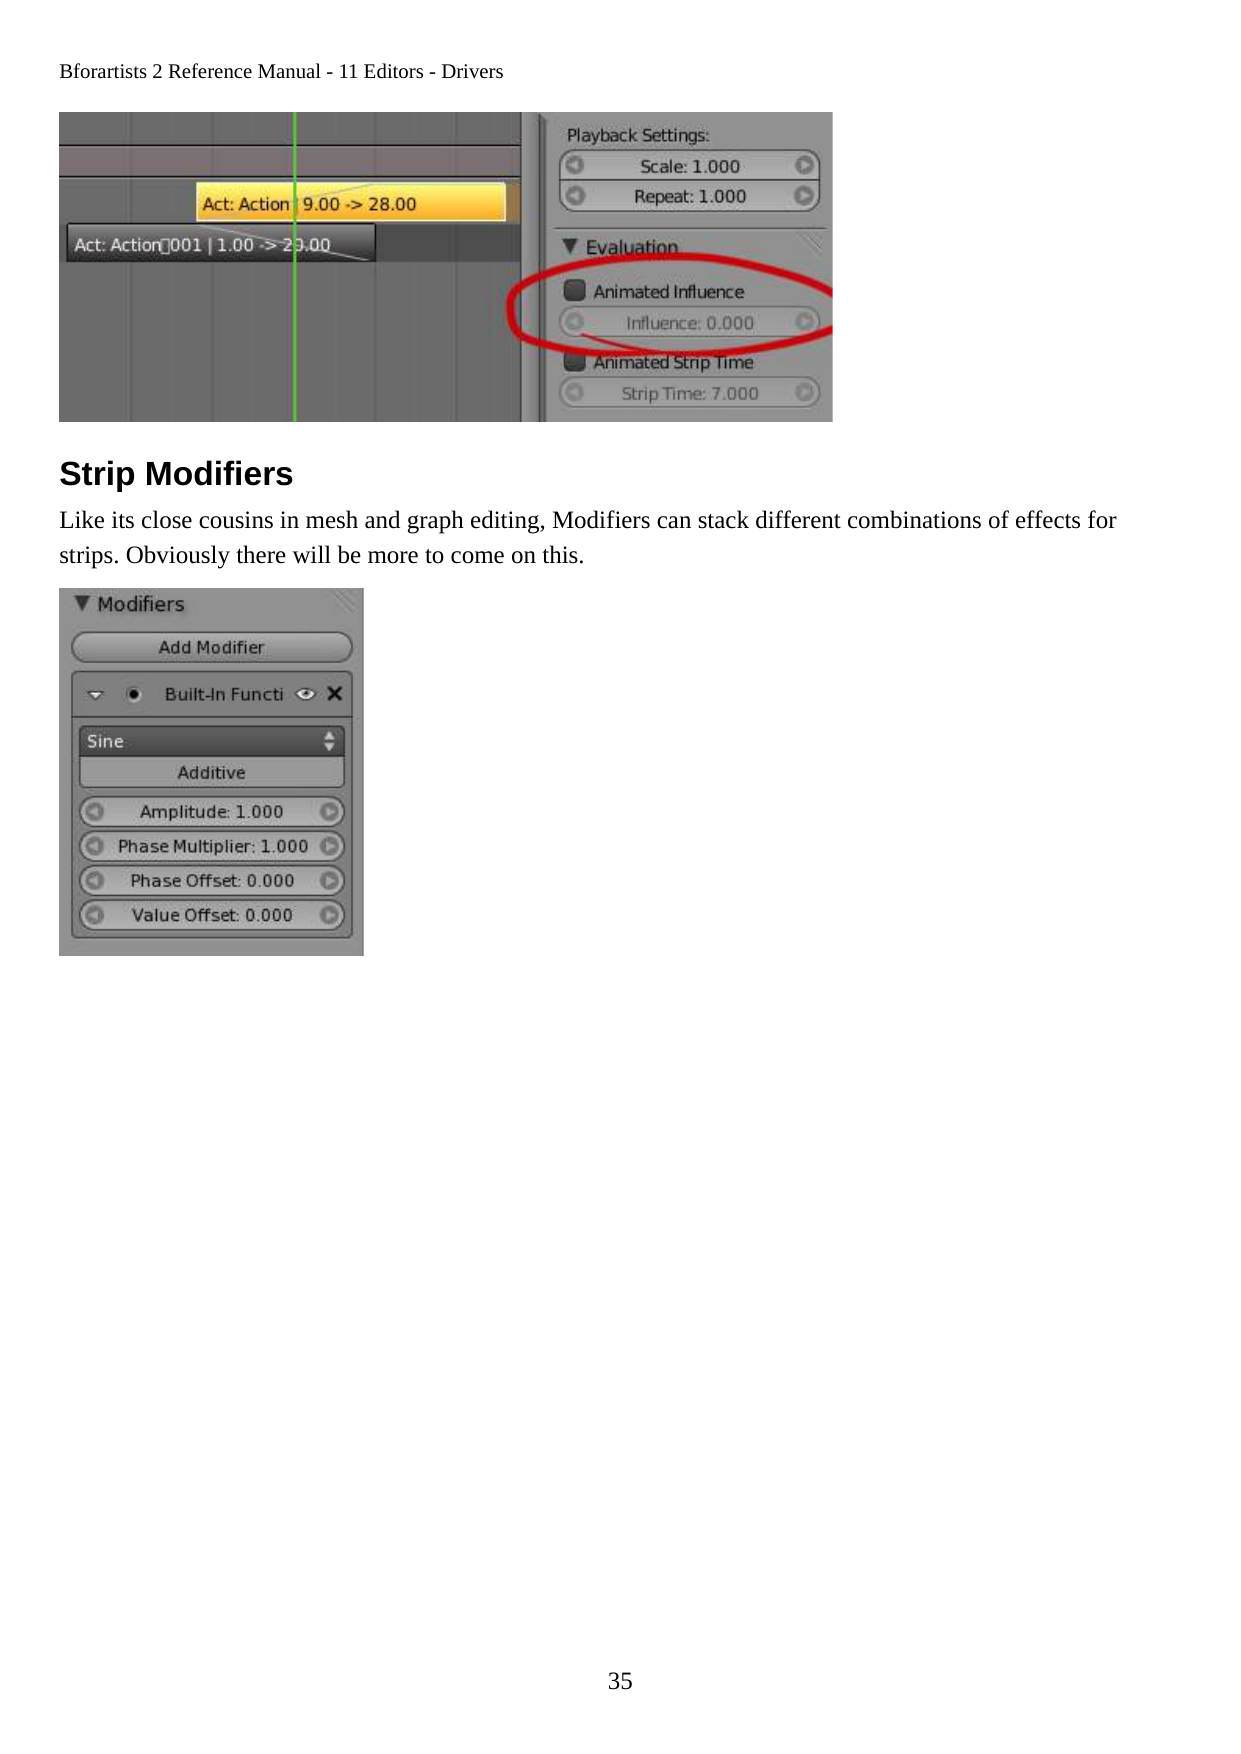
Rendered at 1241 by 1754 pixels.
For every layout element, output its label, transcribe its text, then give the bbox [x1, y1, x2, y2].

picture [59, 112, 833, 422]
text Like its close cousins in mesh and graph editing, Modifiers can stack different combinations of effects for strips. Obviously there will be more to come on this. [59, 505, 1181, 568]
picture [59, 588, 364, 956]
subtitle Strip Modifiers [59, 454, 1181, 493]
